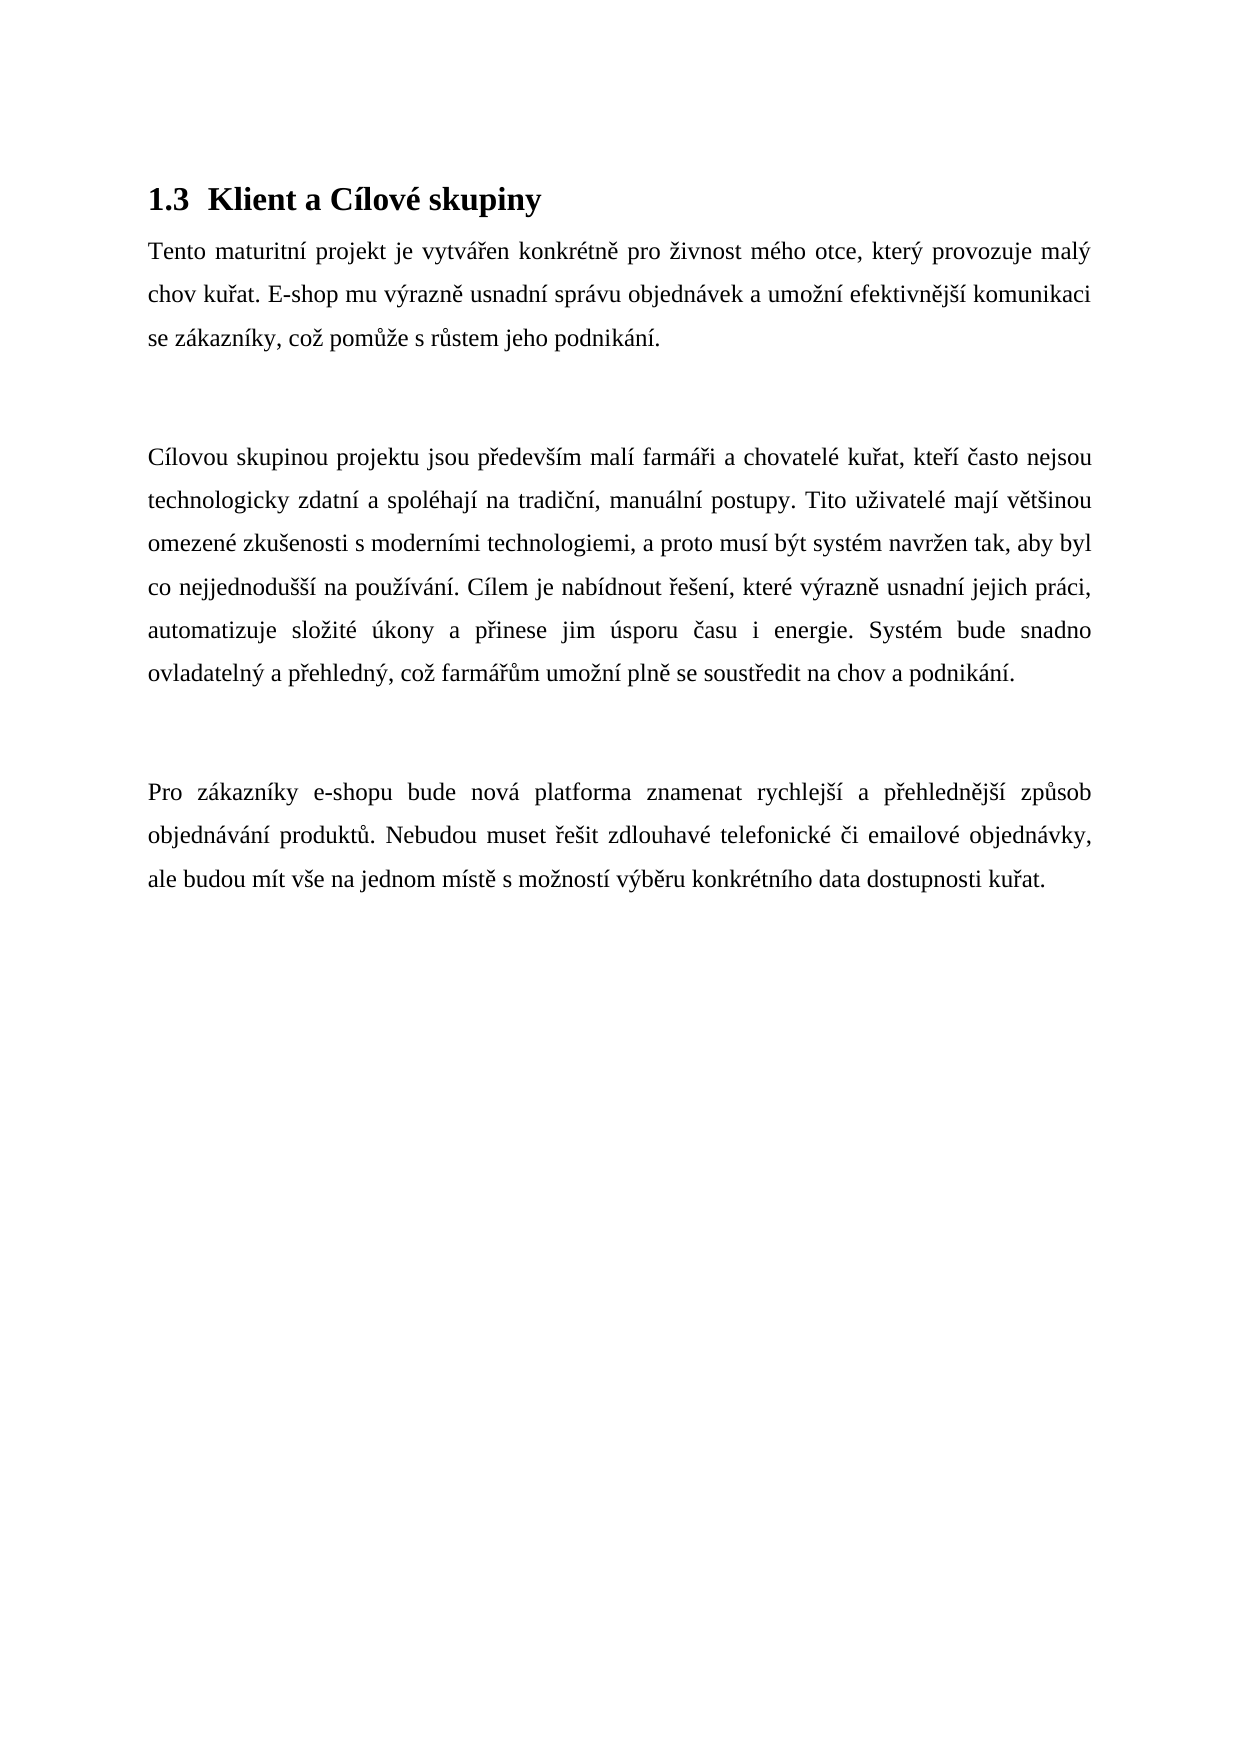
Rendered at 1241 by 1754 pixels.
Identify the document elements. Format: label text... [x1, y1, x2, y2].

subtitle Klient a Cílové skupiny [148, 179, 1093, 217]
text Tento maturitní projekt je vytvářen konkrétně pro živnost mého otce, který provozuje malý chov kuřat. E-shop mu výrazně usnadní správu objednávek a umožní efektivnější komunikaci se zákazníky, což pomůže s růstem jeho podnikání. [148, 236, 1093, 351]
text Cílovou skupinou projektu jsou především malí farmáři a chovatelé kuřat, kteří často nejsou technologicky zdatní a spoléhají na tradiční, manuální postupy. Tito uživatelé mají většinou omezené zkušenosti s moderními technologiemi, a proto musí být systém navržen tak, aby byl co nejjednodušší na používání. Cílem je nabídnout řešení, které výrazně usnadní jejich práci, automatizuje složité úkony a přinese jim úsporu času i energie. Systém bude snadno ovladatelný a přehledný, což farmářům umožní plně se soustředit na chov a podnikání. [148, 442, 1093, 687]
text Pro zákazníky e-shopu bude nová platforma znamenat rychlejší a přehlednější způsob objednávání produktů. Nebudou muset řešit zdlouhavé telefonické či emailové objednávky, ale budou mít vše na jednom místě s možností výběru konkrétního data dostupnosti kuřat. [148, 777, 1093, 892]
